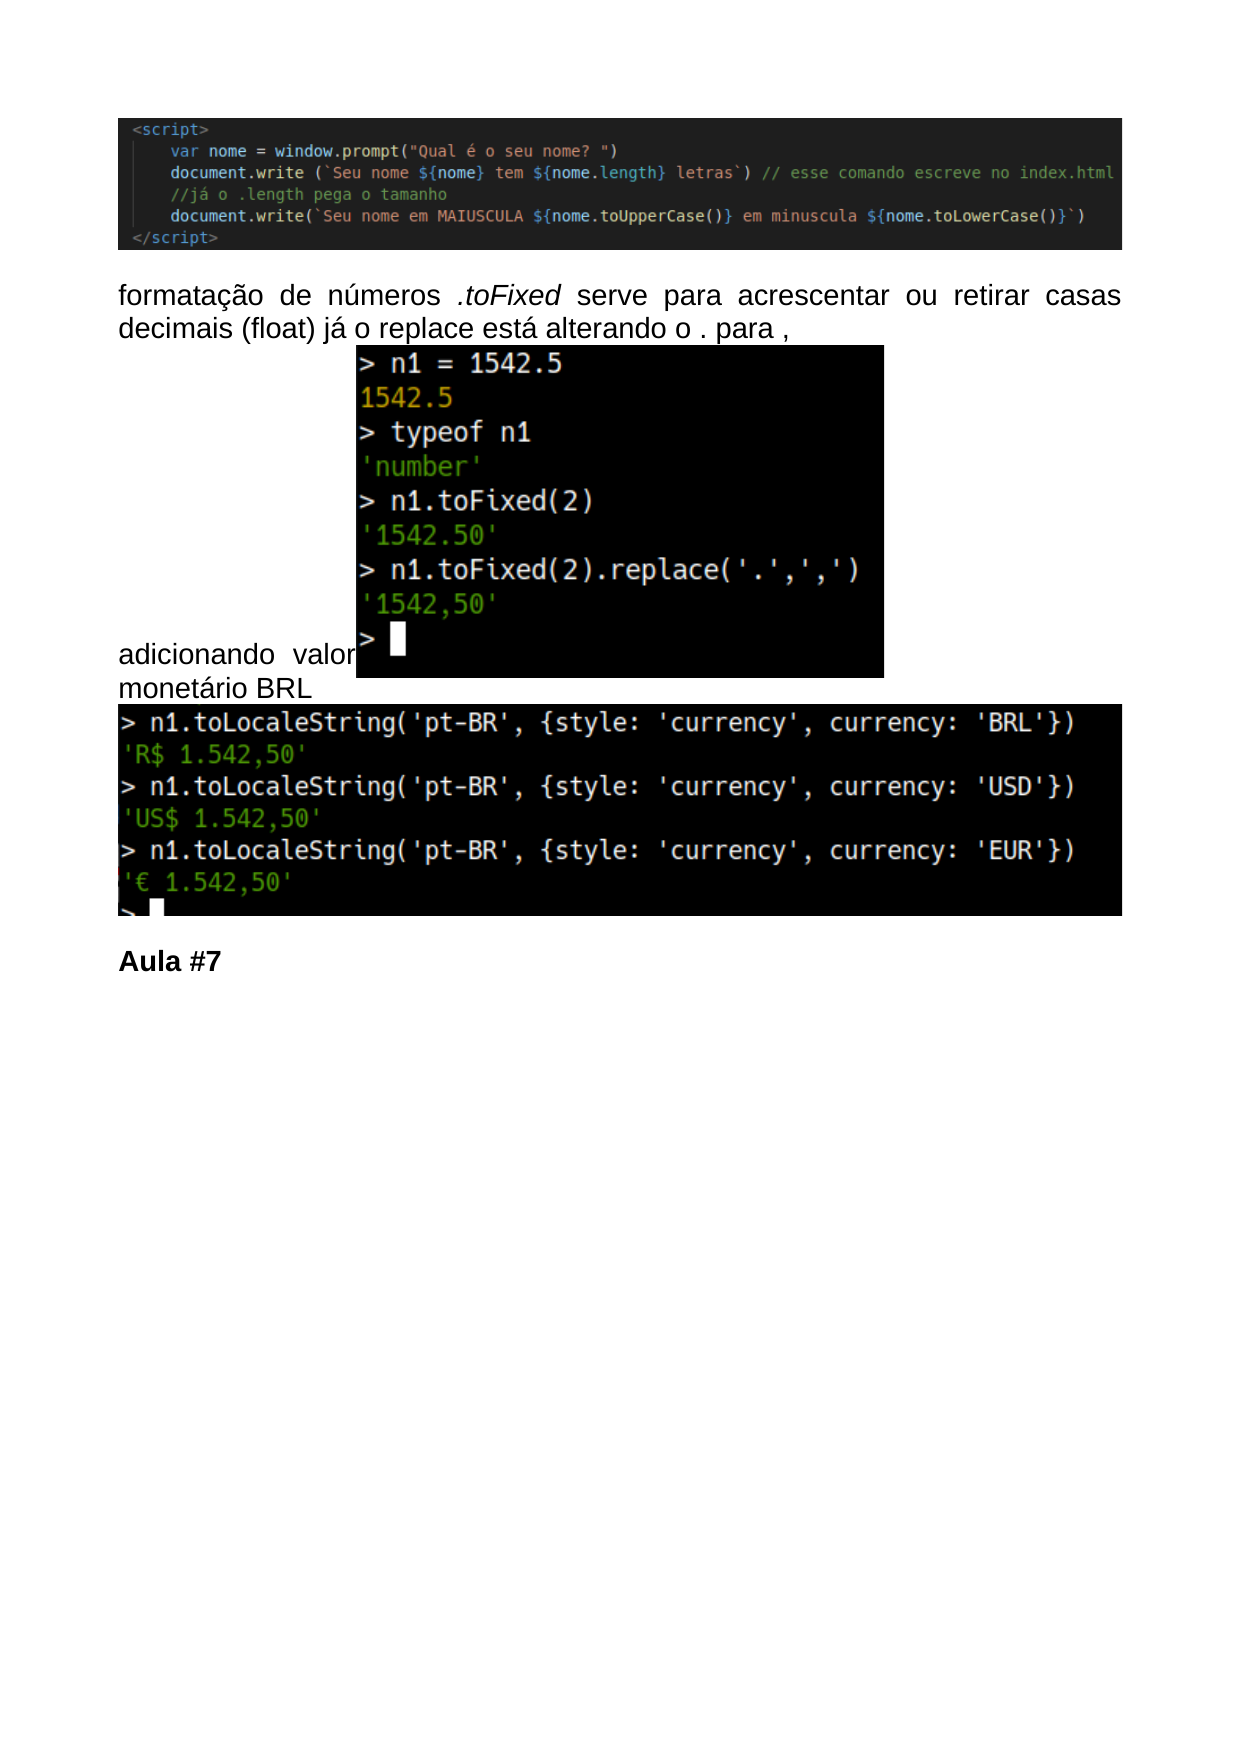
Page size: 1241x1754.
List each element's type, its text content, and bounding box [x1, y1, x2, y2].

picture [118, 118, 1123, 250]
text adicionando valor monetário BRL [118, 637, 1122, 704]
picture [356, 345, 885, 678]
text Aula #7 [118, 944, 1122, 978]
picture [118, 704, 1123, 916]
text formatação de números .toFixed serve para acrescentar ou retirar casas decimais (float) já o replace está alterando o . para , [118, 278, 1122, 345]
